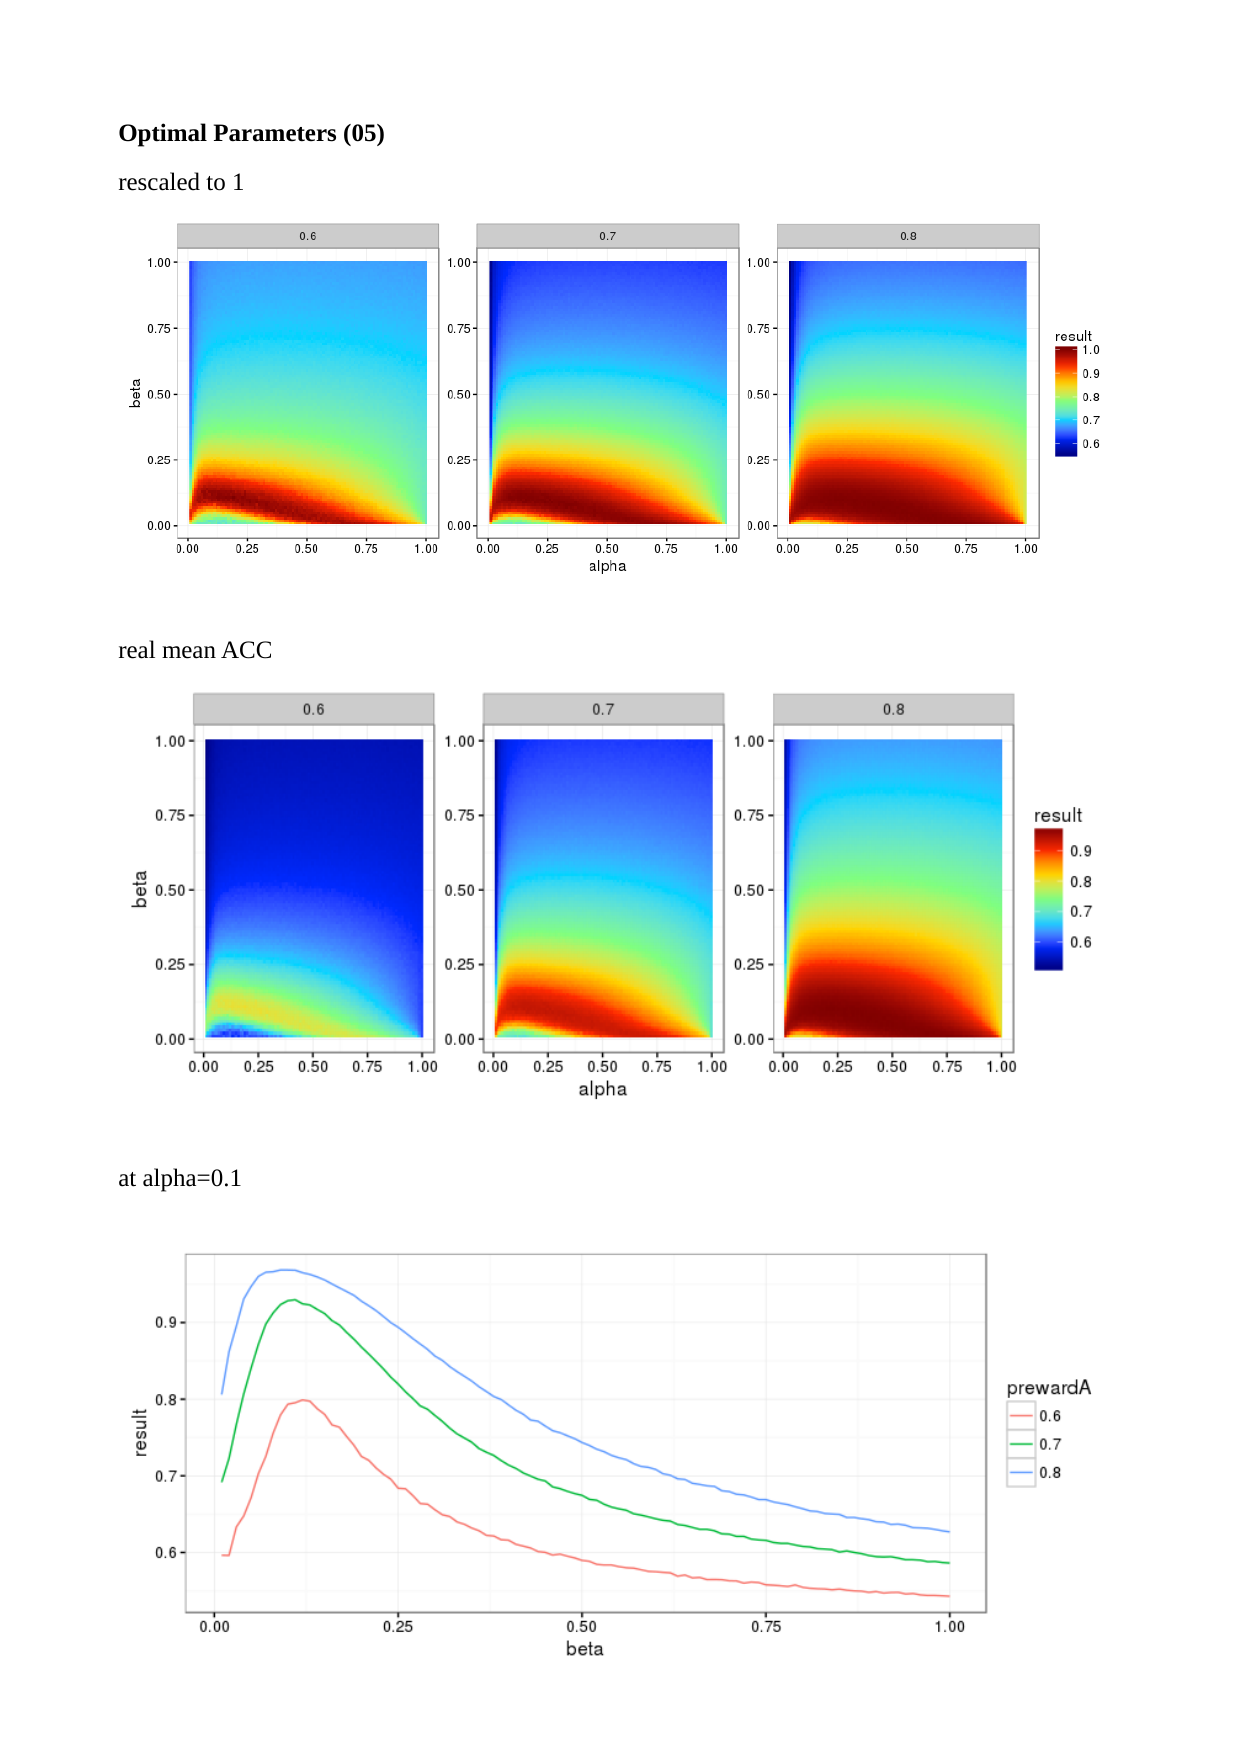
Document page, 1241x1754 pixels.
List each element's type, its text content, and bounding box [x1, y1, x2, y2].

text Optimal Parameters (05) [118, 118, 1122, 147]
picture [118, 216, 1123, 581]
text rescaled to 1 [118, 167, 1122, 196]
text at alpha=0.1 [118, 1163, 1122, 1192]
picture [118, 684, 1123, 1109]
picture [118, 1244, 1123, 1669]
text real mean ACC [118, 635, 1122, 664]
